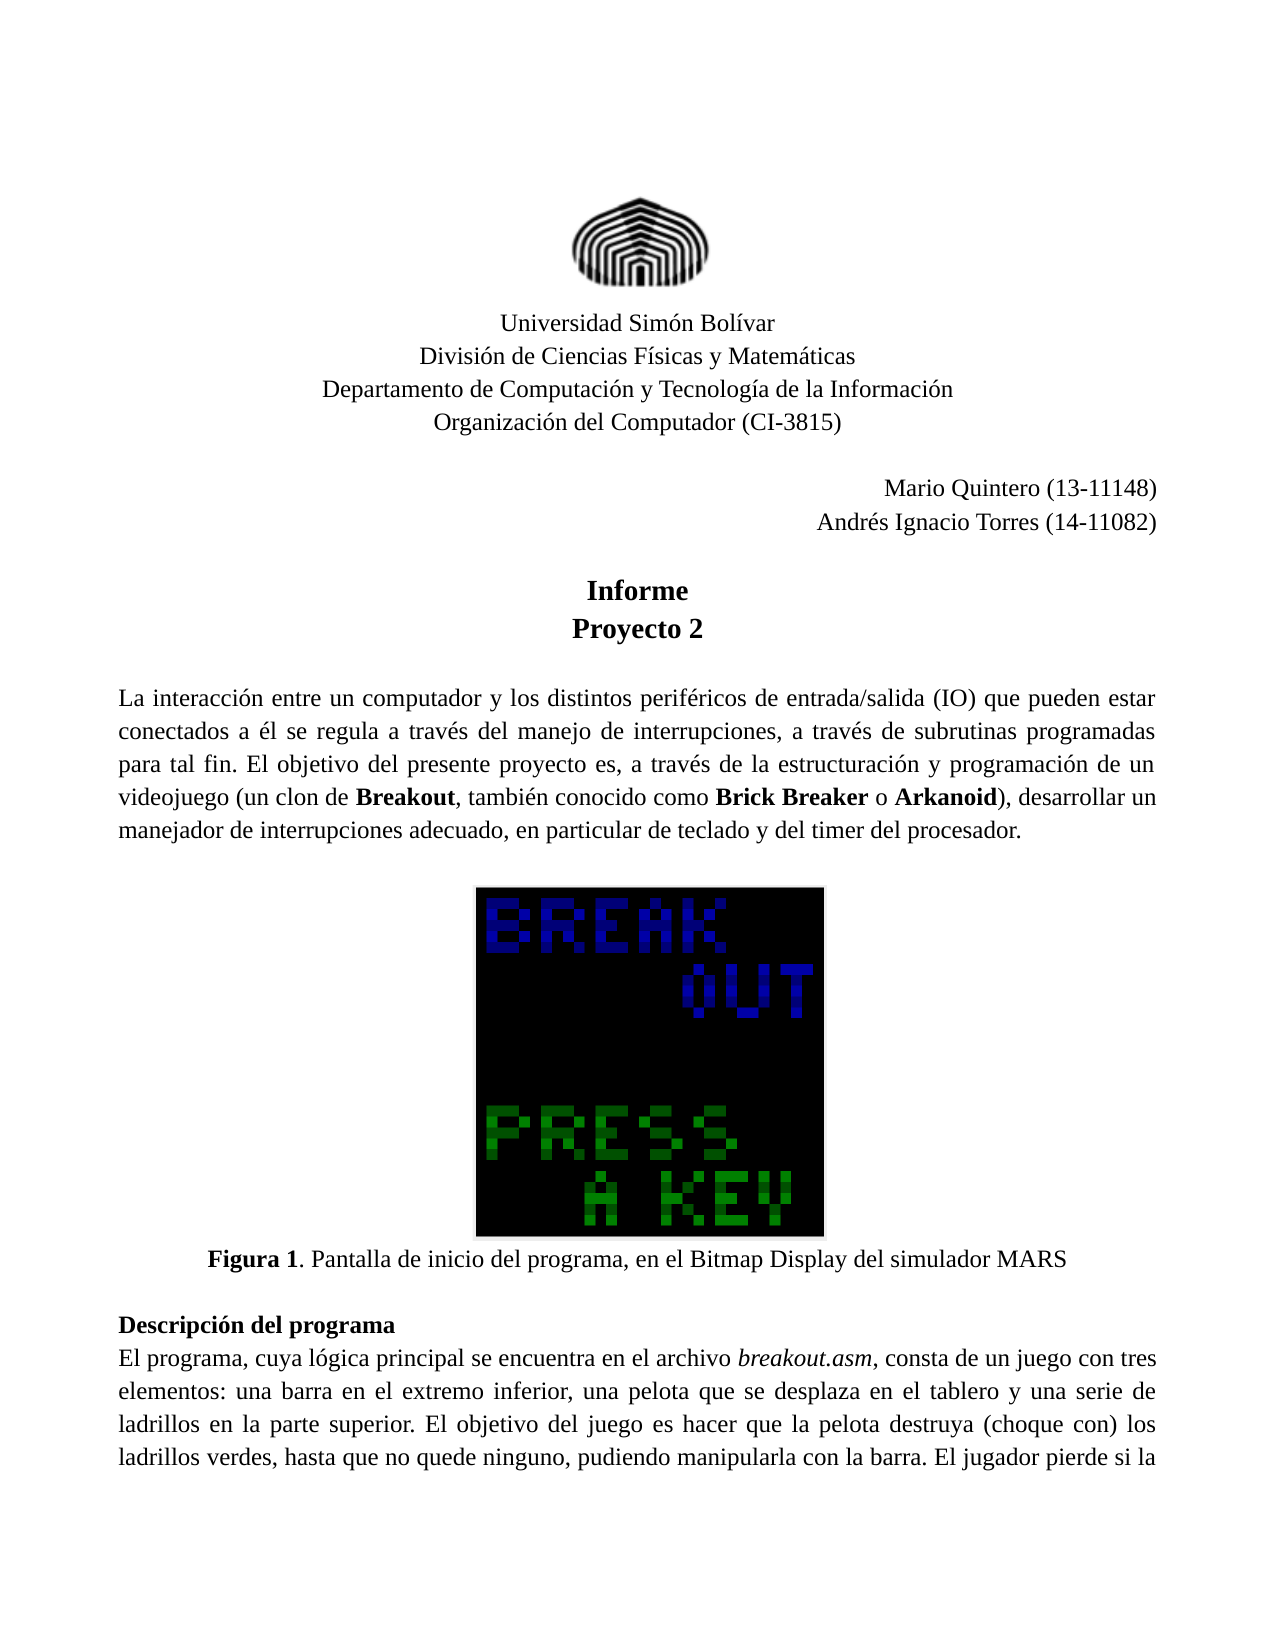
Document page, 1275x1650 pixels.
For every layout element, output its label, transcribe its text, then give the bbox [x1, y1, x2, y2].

text Organización del Computador (CI-3815) [118, 407, 1157, 436]
picture [472, 885, 827, 1241]
text Andrés Ignacio Torres (14-11082) [118, 507, 1157, 535]
picture [544, 182, 731, 295]
text El programa, cuya lógica principal se encuentra en el archivo breakout.asm, consta de un juego con tres elementos: una barra en el extremo inferior, una pelota que se desplaza en el tablero y una serie de ladrillos en la parte superior. El objetivo del juego es hacer que la pelota destruya (choque con) los ladrillos verdes, hasta que no quede ninguno, pudiendo manipularla con la barra. El jugador pierde si la [118, 1343, 1157, 1471]
text Universidad Simón Bolívar [118, 308, 1157, 337]
text La interacción entre un computador y los distintos periféricos de entrada/salida (IO) que pueden estar conectados a él se regula a través del manejo de interrupciones, a través de subrutinas programadas para tal fin. El objetivo del presente proyecto es, a través de la estructuración y programación de un videojuego (un clon de Breakout, también conocido como Brick Breaker o Arkanoid), desarrollar un manejador de interrupciones adecuado, en particular de teclado y del timer del procesador. [118, 683, 1157, 843]
text Departamento de Computación y Tecnología de la Información [118, 374, 1157, 403]
text División de Ciencias Físicas y Matemáticas [118, 341, 1157, 370]
text Informe [118, 573, 1157, 606]
text Figura 1. Pantalla de inicio del programa, en el Bitmap Display del simulador MARS [118, 1244, 1157, 1273]
text Mario Quintero (13-11148) [118, 473, 1157, 502]
text Descripción del programa [118, 1310, 1157, 1339]
text Proyecto 2 [118, 611, 1157, 645]
